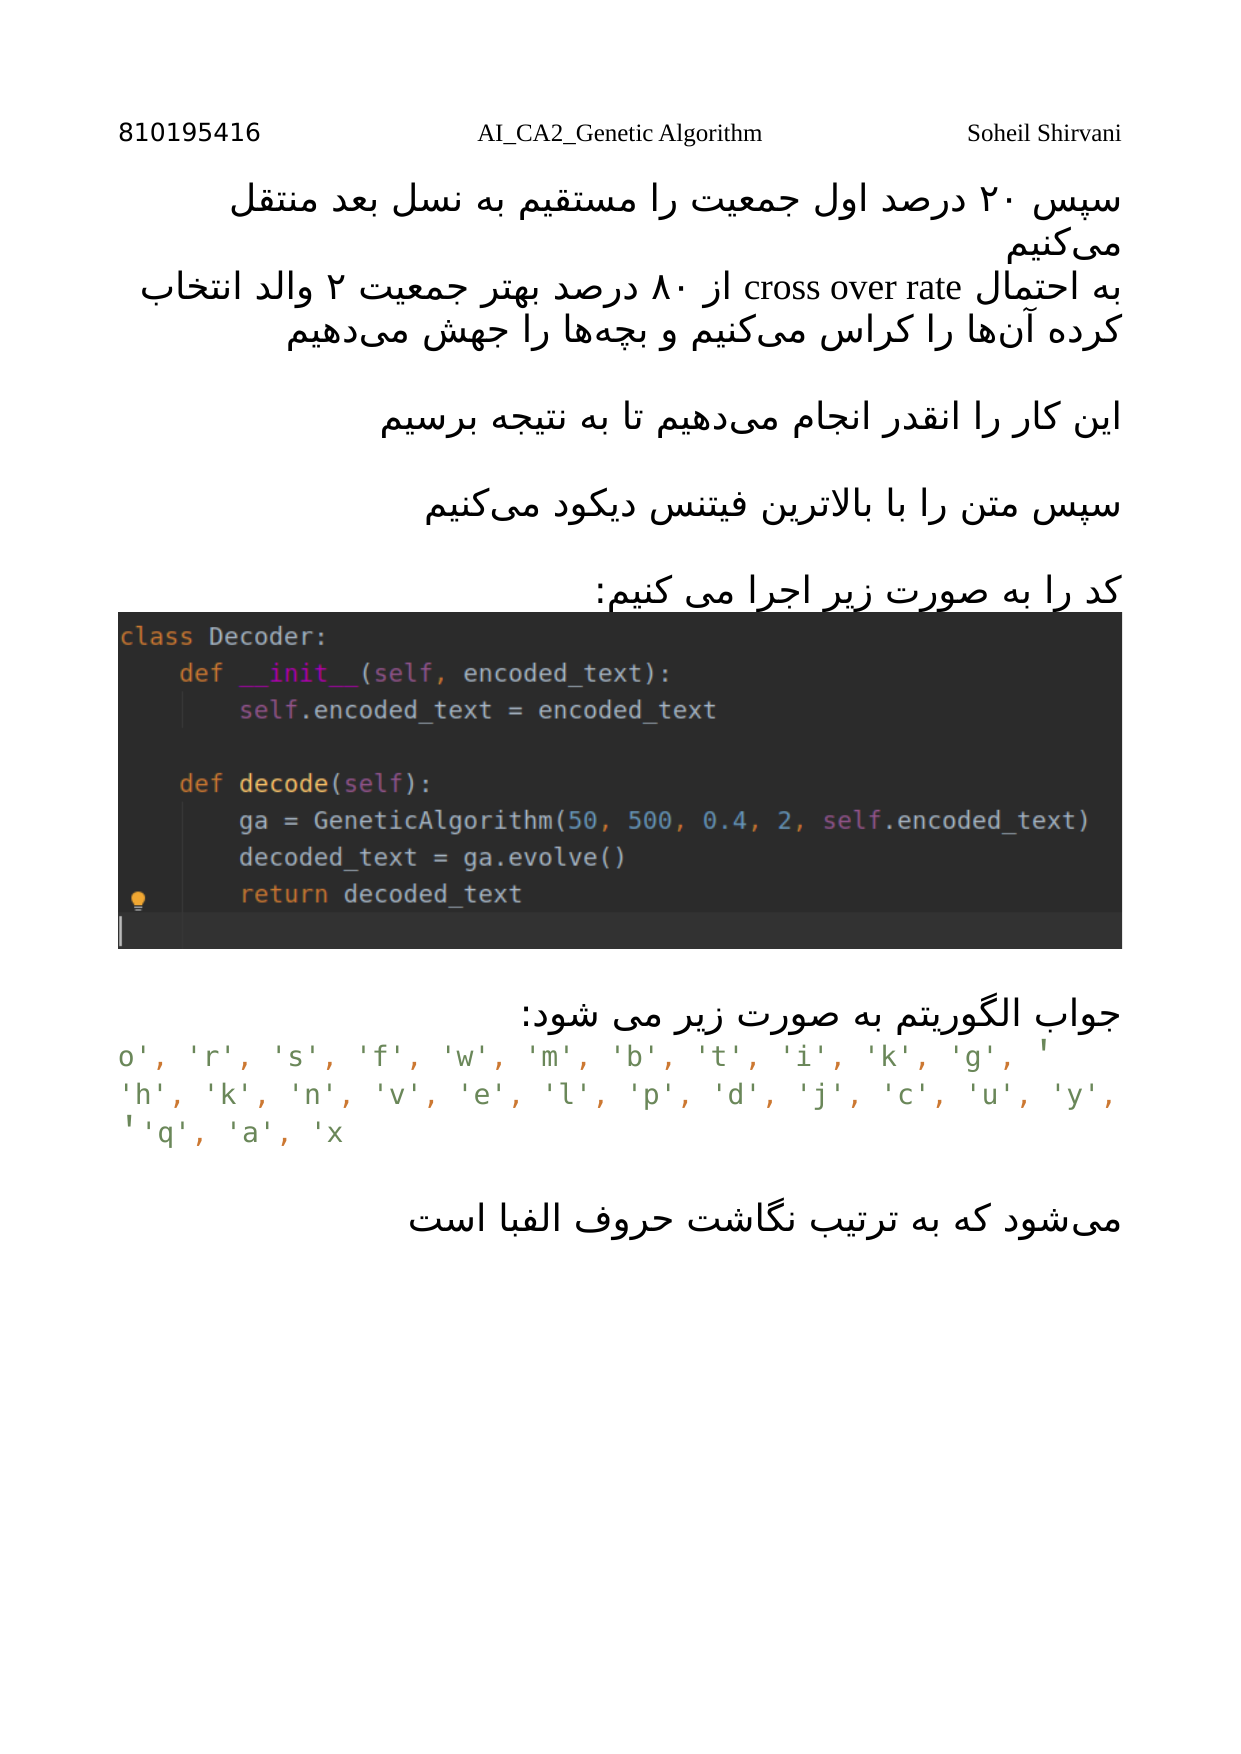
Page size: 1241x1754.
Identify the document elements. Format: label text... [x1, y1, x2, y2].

text کد را به صورت زیر اجرا می کنیم: [118, 568, 1122, 612]
text جواب الگوریتم به صورت زیر می شود: [118, 992, 1122, 1036]
text سپس متن را با بالاترین فیتنس دیکود می‌کنیم [118, 482, 1122, 525]
text می‌شود که به ترتیب نگاشت حروف الفبا است [118, 1196, 1122, 1240]
text 'o', 'r', 's', 'f', 'w', 'm', 'b', 't', 'i', 'k', 'g', 'h', 'k', 'n', 'v', 'e', 'l', 'p', 'd', 'j', 'c', 'u', 'y', 'q', 'a', 'x' [118, 1036, 1122, 1153]
picture [118, 612, 1123, 949]
text این کار را انقدر انجام می‌دهیم تا به نتیجه برسیم [118, 395, 1122, 438]
text سپس ۲۰ درصد اول جمعیت را مستقیم به نسل بعد منتقل می‌کنیم [118, 177, 1122, 264]
text به احتمال cross over rate از ۸۰ درصد بهتر جمعیت ۲ والد انتخاب کرده آن‌ها را کراس می‌کنیم و بچه‌ها را جهش می‌دهیم [118, 264, 1122, 352]
